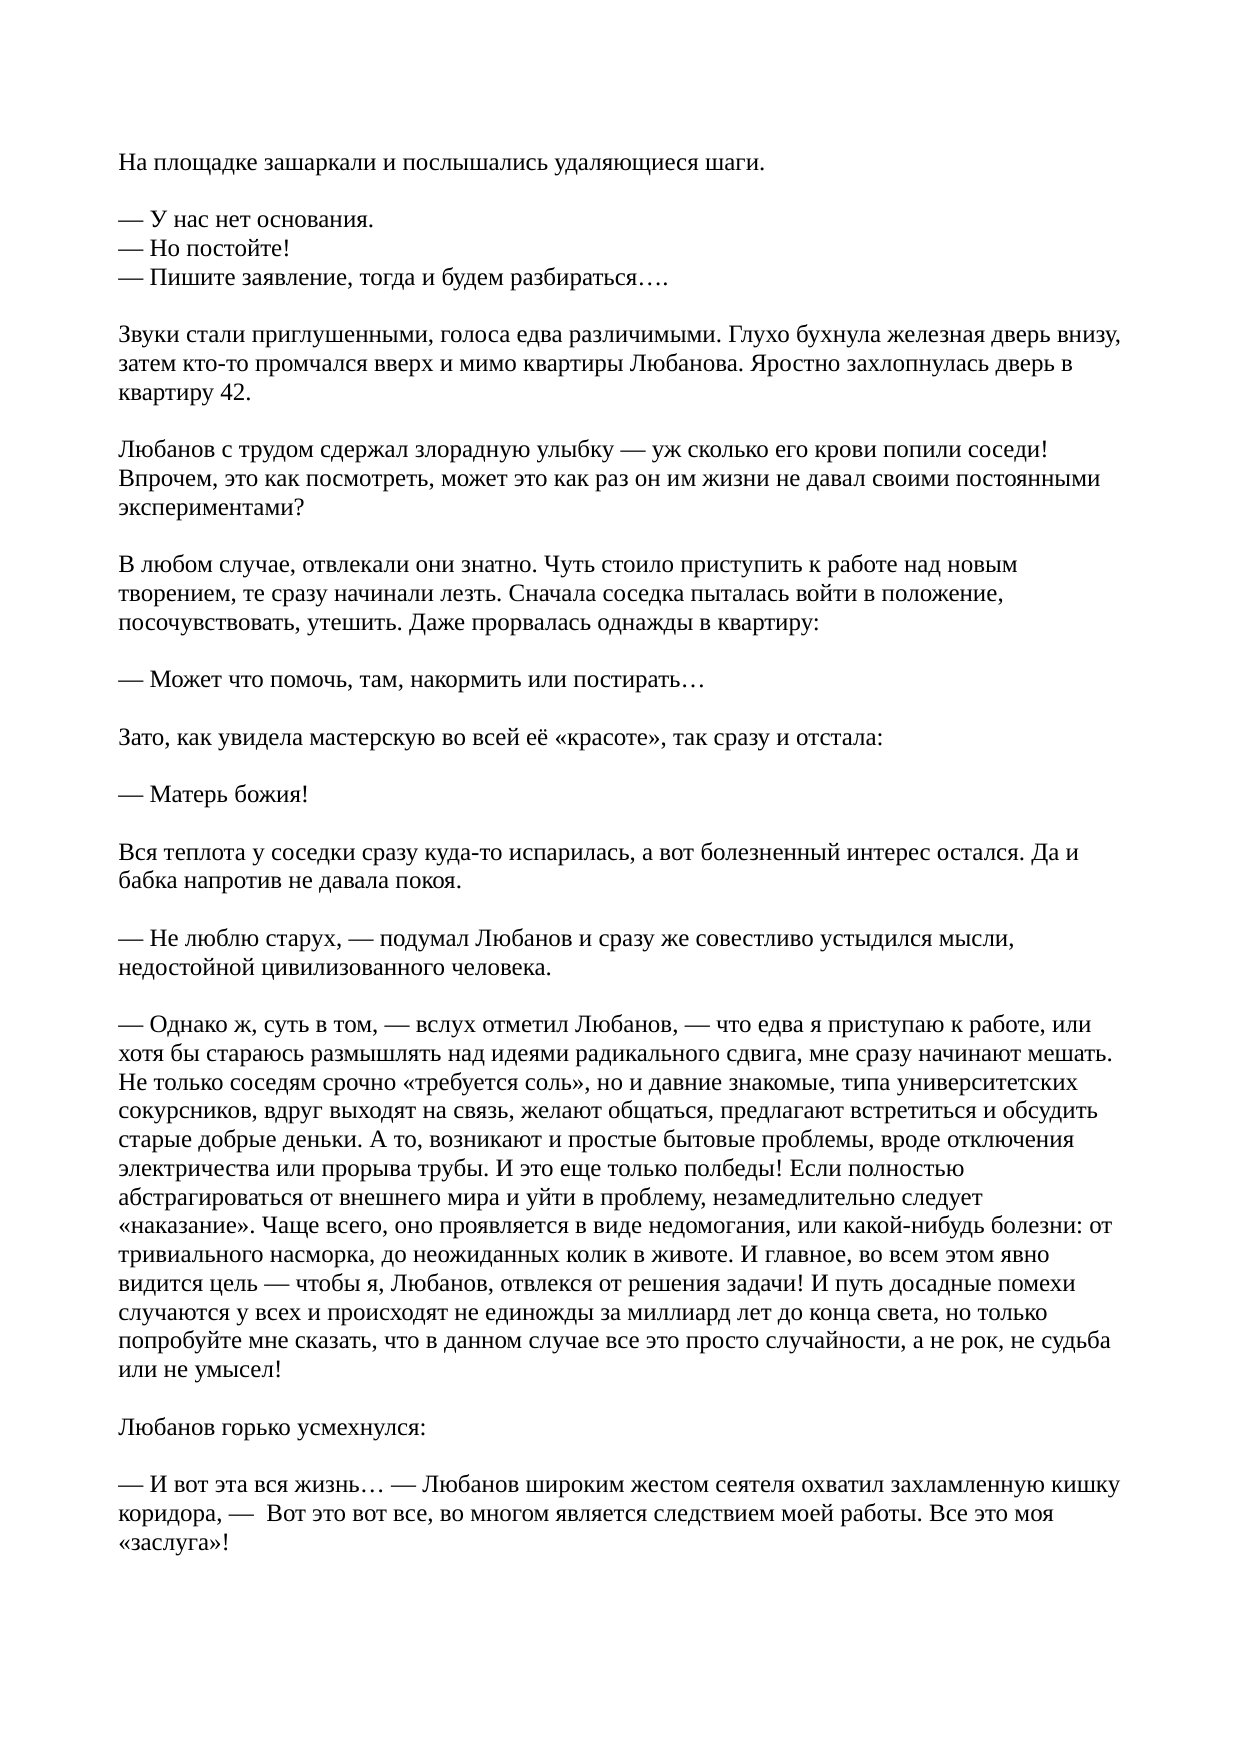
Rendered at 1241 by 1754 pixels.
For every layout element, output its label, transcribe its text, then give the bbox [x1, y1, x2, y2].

text — И вот эта вся жизнь… — Любанов широким жестом сеятеля охватил захламленную кишку коридора, — Вот это вот все, во многом является следствием моей работы. Все это моя «заслуга»! [118, 1469, 1122, 1556]
text — Не люблю старух, — подумал Любанов и сразу же совестливо устыдился мысли, недостойной цивилизованного человека. [118, 923, 1122, 981]
text В любом случае, отвлекали они знатно. Чуть стоило приступить к работе над новым творением, те сразу начинали лезть. Сначала соседка пыталась войти в положение, посочувствовать, утешить. Даже прорвалась однажды в квартиру: [118, 549, 1122, 636]
text — Матерь божия! [118, 779, 1122, 808]
text На площадке зашаркали и послышались удаляющиеся шаги. [118, 147, 1122, 176]
text Любанов горько усмехнулся: [118, 1412, 1122, 1441]
text Вся теплота у соседки сразу куда-то испарилась, а вот болезненный интерес остался. Да и бабка напротив не давала покоя. [118, 837, 1122, 894]
text Звуки стали приглушенными, голоса едва различимыми. Глухо бухнула железная дверь внизу, затем кто-то промчался вверх и мимо квартиры Любанова. Яростно захлопнулась дверь в квартиру 42. [118, 319, 1122, 406]
text — Может что помочь, там, накормить или постирать… [118, 664, 1122, 693]
text Зато, как увидела мастерскую во всей её «красоте», так сразу и отстала: [118, 722, 1122, 751]
text — Но постойте! [118, 233, 1122, 262]
text Любанов с трудом сдержал злорадную улыбку — уж сколько его крови попили соседи! Впрочем, это как посмотреть, может это как раз он им жизни не давал своими постоянными экспериментами? [118, 434, 1122, 521]
text — У нас нет основания. [118, 204, 1122, 233]
text — Однако ж, суть в том, — вслух отметил Любанов, — что едва я приступаю к работе, или хотя бы стараюсь размышлять над идеями радикального сдвига, мне сразу начинают мешать. Не только соседям срочно «требуется соль», но и давние знакомые, типа университетских сокурсников, вдруг выходят на связь, желают общаться, предлагают встретиться и обсудить старые добрые деньки. А то, возникают и простые бытовые проблемы, вроде отключения электричества или прорыва трубы. И это еще только полбеды! Если полностью абстрагироваться от внешнего мира и уйти в проблему, незамедлительно следует «наказание». Чаще всего, оно проявляется в виде недомогания, или какой-нибудь болезни: от тривиального насморка, до неожиданных колик в животе. И главное, во всем этом явно видится цель — чтобы я, Любанов, отвлекся от решения задачи! И путь досадные помехи случаются у всех и происходят не единожды за миллиард лет до конца света, но только попробуйте мне сказать, что в данном случае все это просто случайности, а не рок, не судьба или не умысел! [118, 1009, 1122, 1383]
text — Пишите заявление, тогда и будем разбираться…. [118, 262, 1122, 291]
